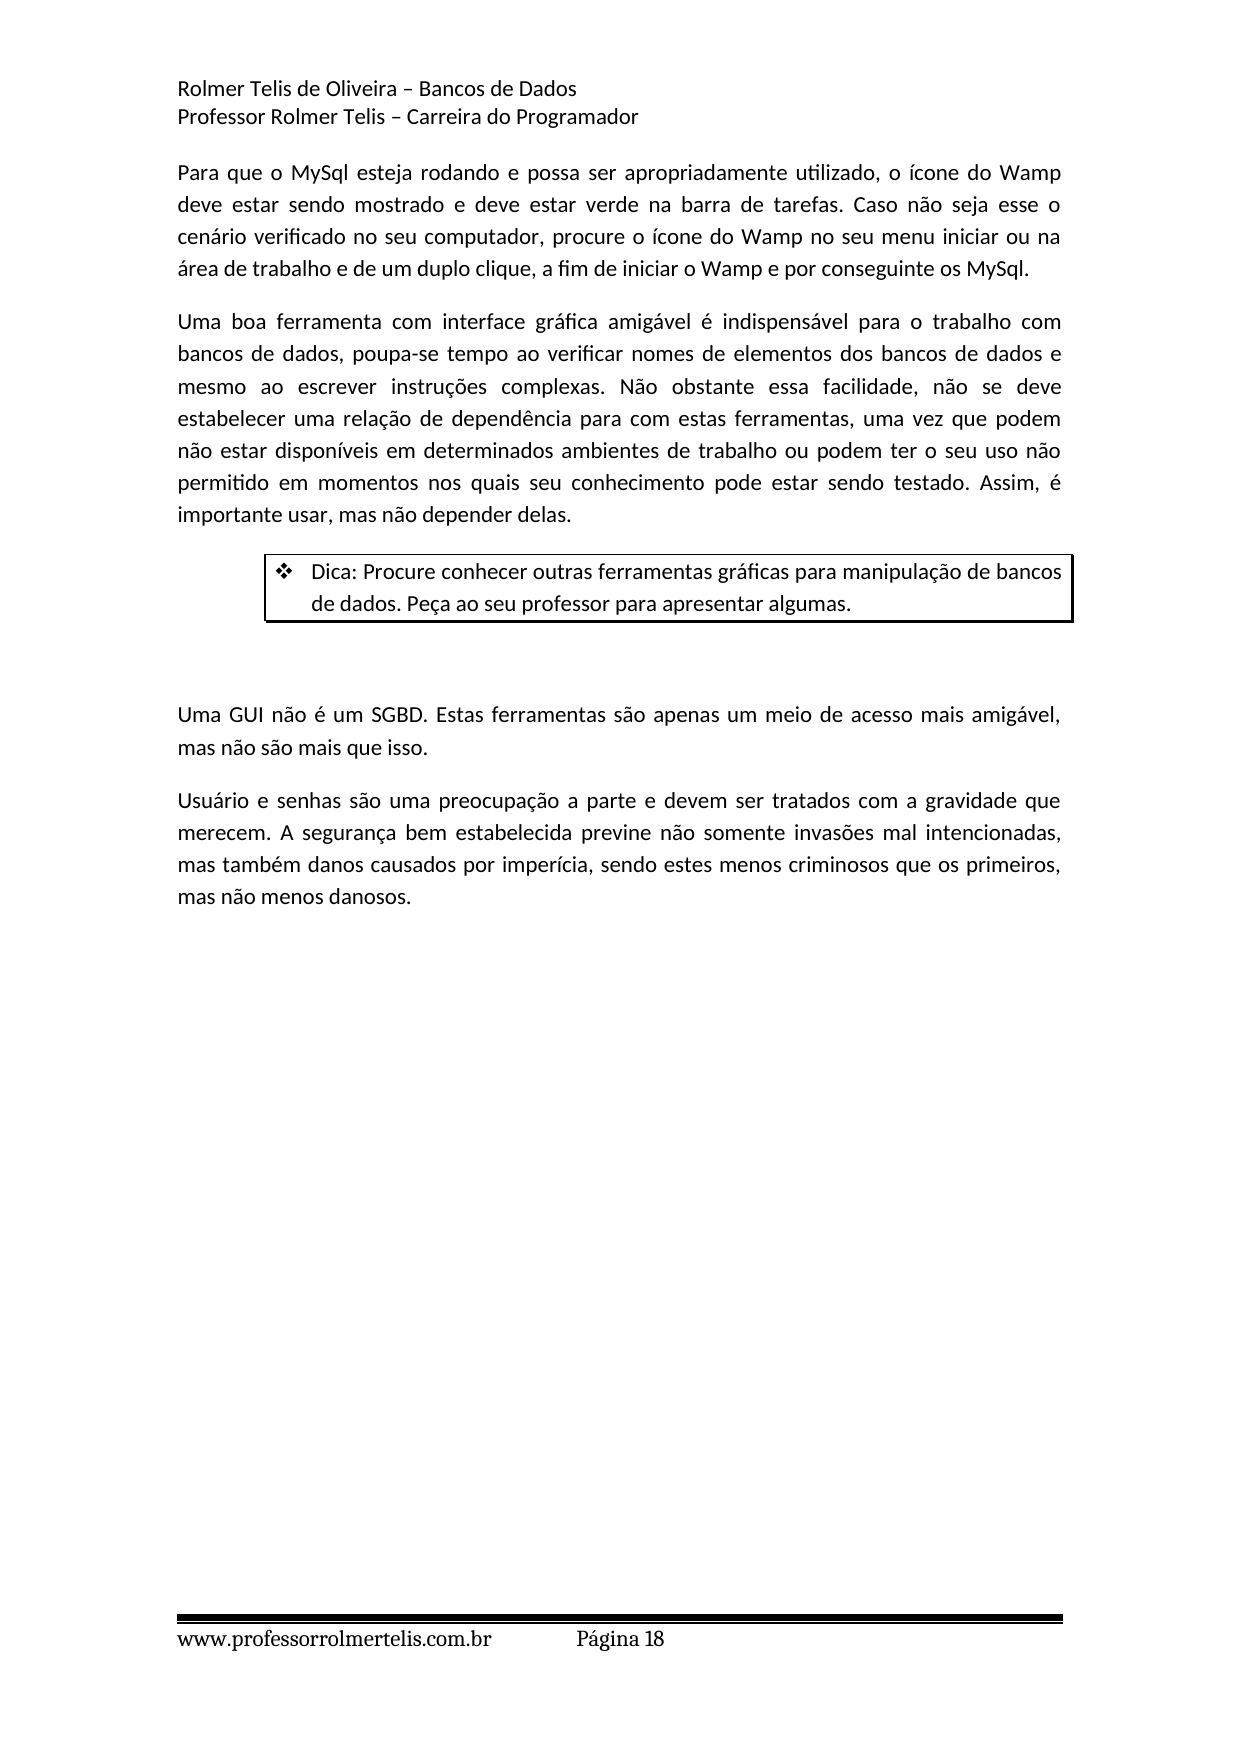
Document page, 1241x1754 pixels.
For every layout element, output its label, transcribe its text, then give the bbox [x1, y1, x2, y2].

text Usuário e senhas são uma preocupação a parte e devem ser tratados com a gravidade que merecem. A segurança bem estabelecida previne não somente invasões mal intencionadas, mas também danos causados por imperícia, sendo estes menos criminosos que os primeiros, mas não menos danosos. [177, 786, 1063, 910]
text Uma boa ferramenta com interface gráfica amigável é indispensável para o trabalho com bancos de dados, poupa-se tempo ao verificar nomes de elementos dos bancos de dados e mesmo ao escrever instruções complexas. Não obstante essa facilidade, não se deve estabelecer uma relação de dependência para com estas ferramentas, uma vez que podem não estar disponíveis em determinados ambientes de trabalho ou podem ter o seu uso não permitido em momentos nos quais seu conhecimento pode estar sendo testado. Assim, é importante usar, mas não depender delas. [177, 307, 1063, 528]
list Dica: Procure conhecer outras ferramentas gráficas para manipulação de bancos de dados. Peça ao seu professor para apresentar algumas. [266, 555, 1071, 620]
text Para que o MySql esteja rodando e possa ser apropriadamente utilizado, o ícone do Wamp deve estar sendo mostrado e deve estar verde na barra de tarefas. Caso não seja esse o cenário verificado no seu computador, procure o ícone do Wamp no seu menu iniciar ou na área de trabalho e de um duplo clique, a fim de iniciar o Wamp e por conseguinte os MySql. [177, 158, 1063, 282]
text Uma GUI não é um SGBD. Estas ferramentas são apenas um meio de acesso mais amigável, mas não são mais que isso. [177, 701, 1063, 761]
